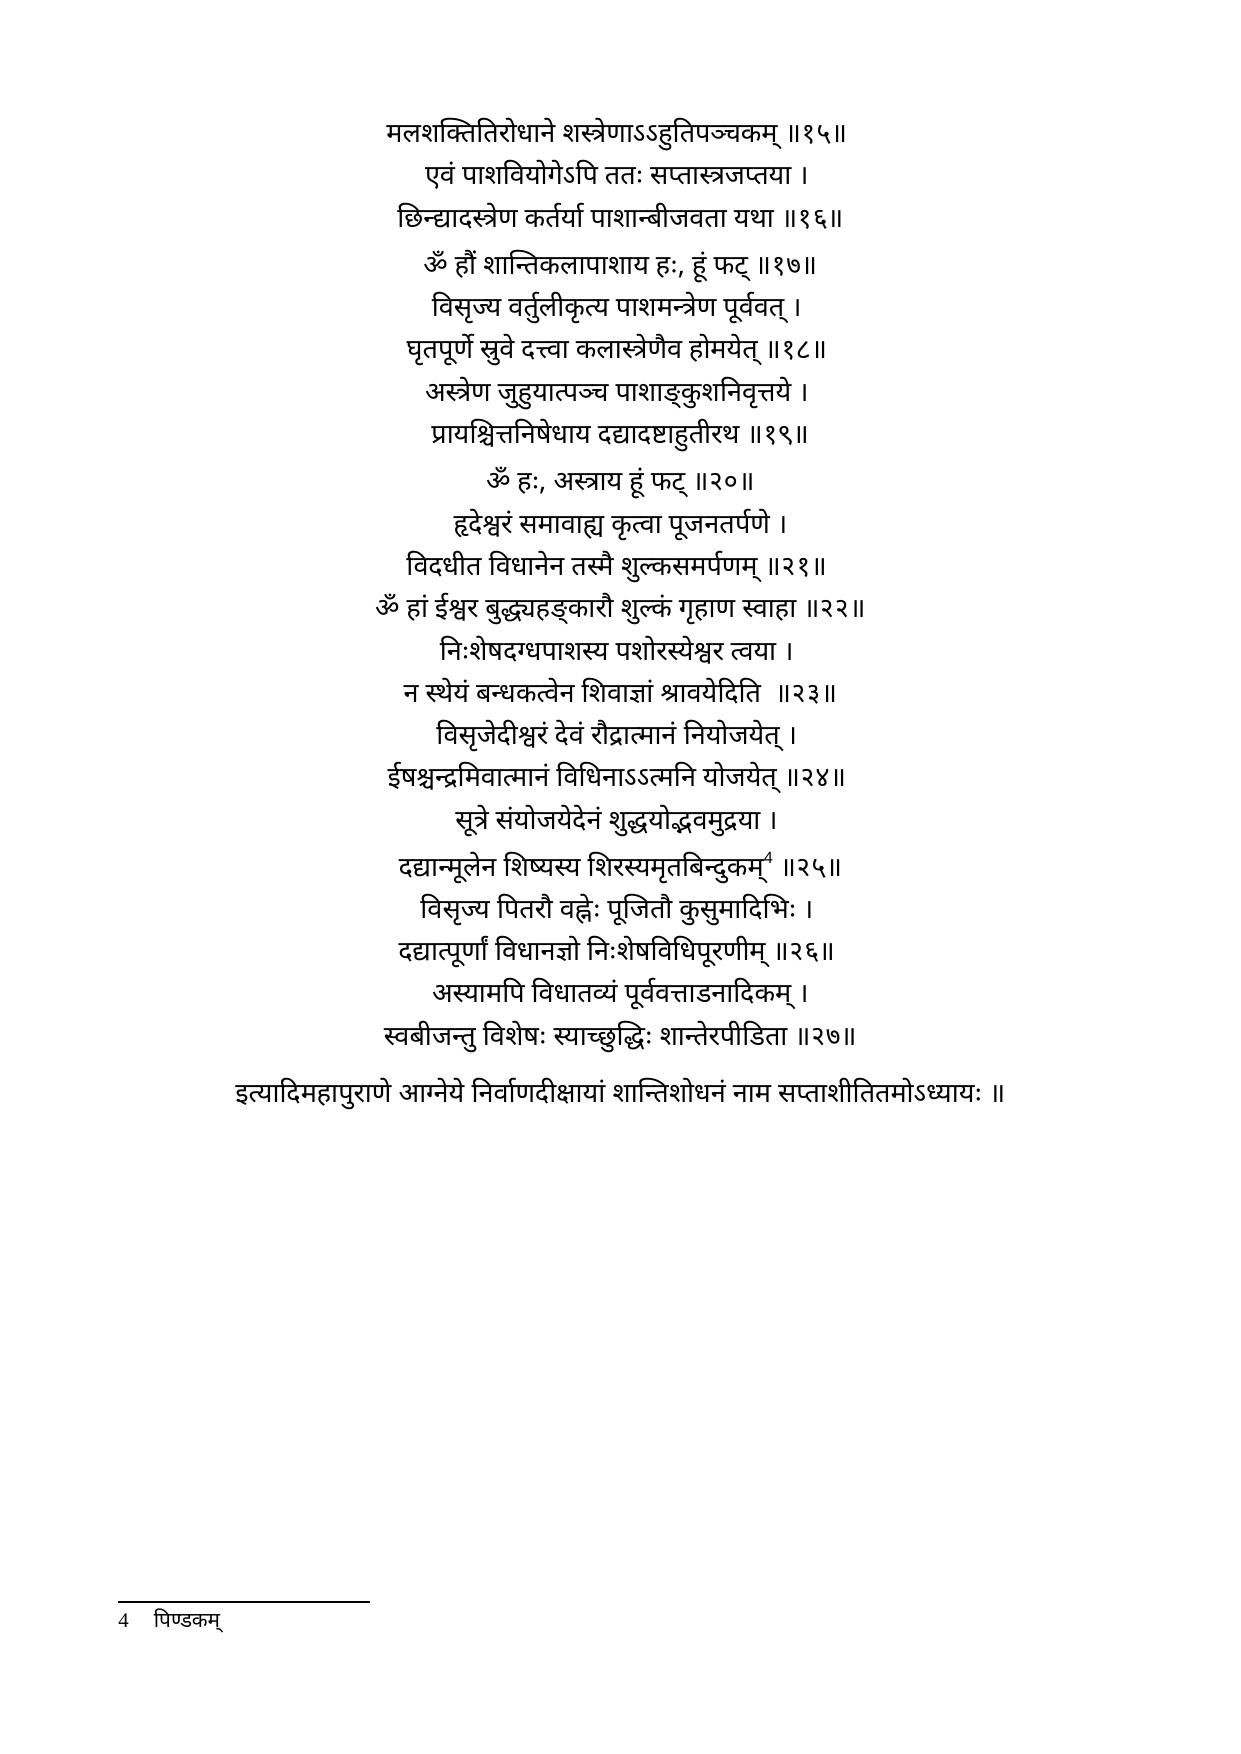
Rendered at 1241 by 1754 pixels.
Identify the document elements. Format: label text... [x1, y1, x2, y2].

text विसृजेदीश्वरं देवं रौद्रात्मानं नियोजयेत् । ईषश्चन्द्रमिवात्मानं विधिनाऽऽत्मनि योजयेत् ॥२४॥ सूत्रे संयोजयेदेनं शुद्धयोद्भवमुद्रया । दद्यान्मूलेन शिष्यस्य शिरस्यमृतबिन्दुकम् ॥२५॥ विसृज्य पितरौ वह्नेः पूजितौ कुसुमादिभिः । दद्यात्पूर्णां विधानज्ञो निःशेषविधिपूरणीम् ॥२६॥ अस्यामपि विधातव्यं पूर्ववत्ताडनादिकम् । स्वबीजन्तु विशेषः स्याच्छुद्धिः शान्तेरपीडिता ॥२७॥ [118, 720, 1122, 1056]
text पिण्डकम् [118, 1608, 1122, 1636]
text मलशक्तितिरोधाने शस्त्रेणाऽऽहुतिपञ्चकम् ॥१५॥ एवं पाशवियोगेऽपि ततः सप्तास्त्रजप्तया । छिन्द्यादस्त्रेण कर्तर्या पाशान्बीजवता यथा ॥१६॥ ॐ हौं शान्तिकलापाशाय हः, हूं फट् ॥१७॥ विसृज्य वर्तुलीकृत्य पाशमन्त्रेण पूर्ववत् । घृतपूर्णे स्रुवे दत्त्वा कलास्त्रेणैव होमयेत् ॥१८॥ अस्त्रेण जुहुयात्पञ्च पाशाङ्कुशनिवृत्तये । प्रायश्चित्तनिषेधाय दद्यादष्टाहुतीरथ ॥१९॥ ॐ हः, अस्त्राय हूं फट् ॥२०॥ हृदेश्वरं समावाह्य कृत्वा पूजनतर्पणे । विदधीत विधानेन तस्मै शुल्कसमर्पणम् ॥२१॥ ॐ हां ईश्वर बुद्ध्यहङ्कारौ शुल्कं गृहाण स्वाहा ॥२२॥ निःशेषदग्धपाशस्य पशोरस्येश्वर त्वया । न स्थेयं बन्धकत्वेन शिवाज्ञां श्रावयेदिति ॥२३॥ [118, 118, 1122, 713]
text इत्यादिमहापुराणे आग्नेये निर्वाणदीक्षायां शान्तिशोधनं नाम सप्ताशीतितमोऽध्यायः ॥ [118, 1078, 1122, 1113]
